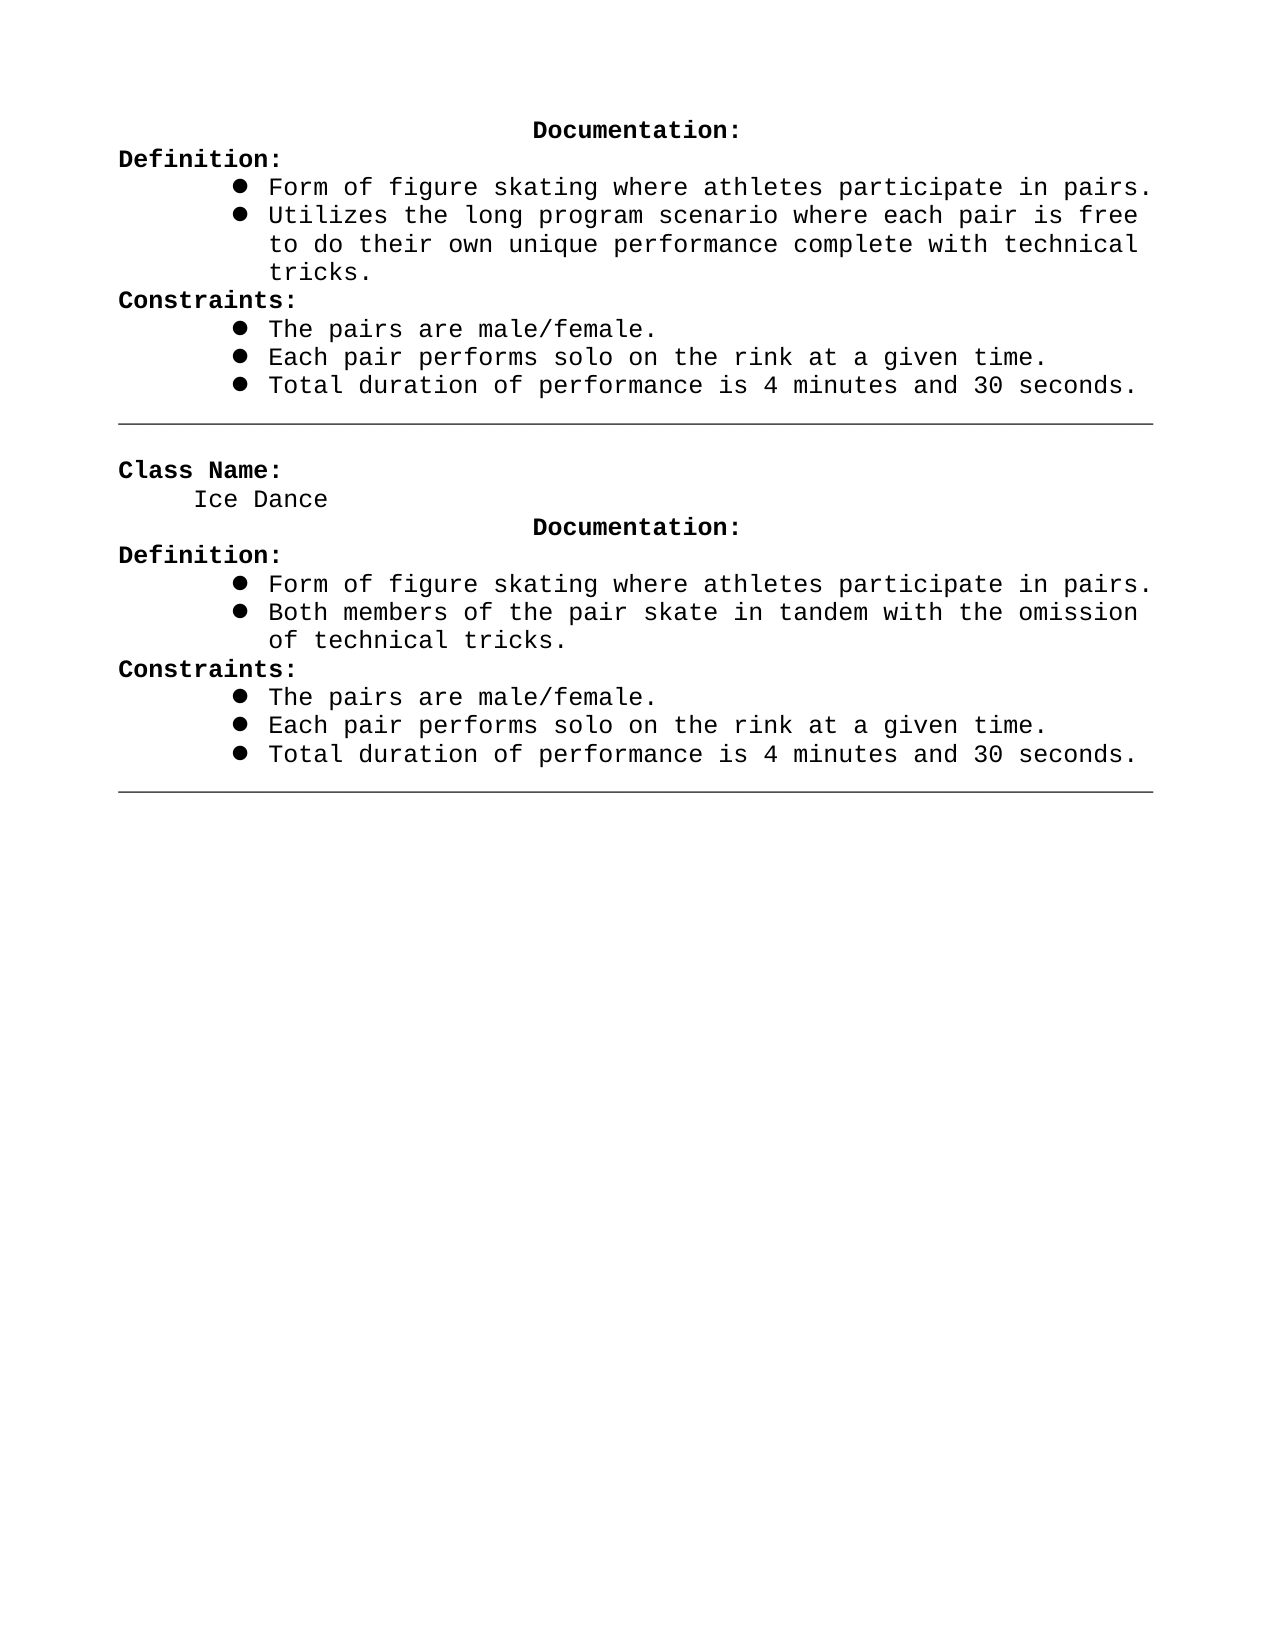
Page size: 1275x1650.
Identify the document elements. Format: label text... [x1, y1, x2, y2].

list Each pair performs solo on the rink at a given time. [231, 713, 1157, 741]
list Form of figure skating where athletes participate in pairs. [231, 571, 1157, 600]
list Form of figure skating where athletes participate in pairs. [231, 175, 1157, 203]
list Utilizes the long program scenario where each pair is free to do their own unique performance complete with technical tricks. [231, 203, 1157, 288]
list The pairs are male/female. [231, 685, 1157, 713]
list The pairs are male/female. [231, 316, 1157, 345]
text _____________________________________________________________________ [118, 401, 1157, 430]
text _____________________________________________________________________ [118, 770, 1157, 798]
list Total duration of performance is 4 minutes and 30 seconds. [231, 741, 1157, 770]
text Class Name: [118, 458, 1157, 486]
text Documentation: [118, 515, 1157, 543]
text Constraints: [118, 288, 1157, 316]
list Total duration of performance is 4 minutes and 30 seconds. [231, 373, 1157, 401]
text Constraints: [118, 656, 1157, 685]
text Definition: [118, 543, 1157, 571]
text Definition: [118, 146, 1157, 175]
text Ice Dance [118, 486, 1157, 515]
text Documentation: [118, 118, 1157, 146]
list Both members of the pair skate in tandem with the omission of technical tricks. [231, 600, 1157, 656]
list Each pair performs solo on the rink at a given time. [231, 345, 1157, 373]
